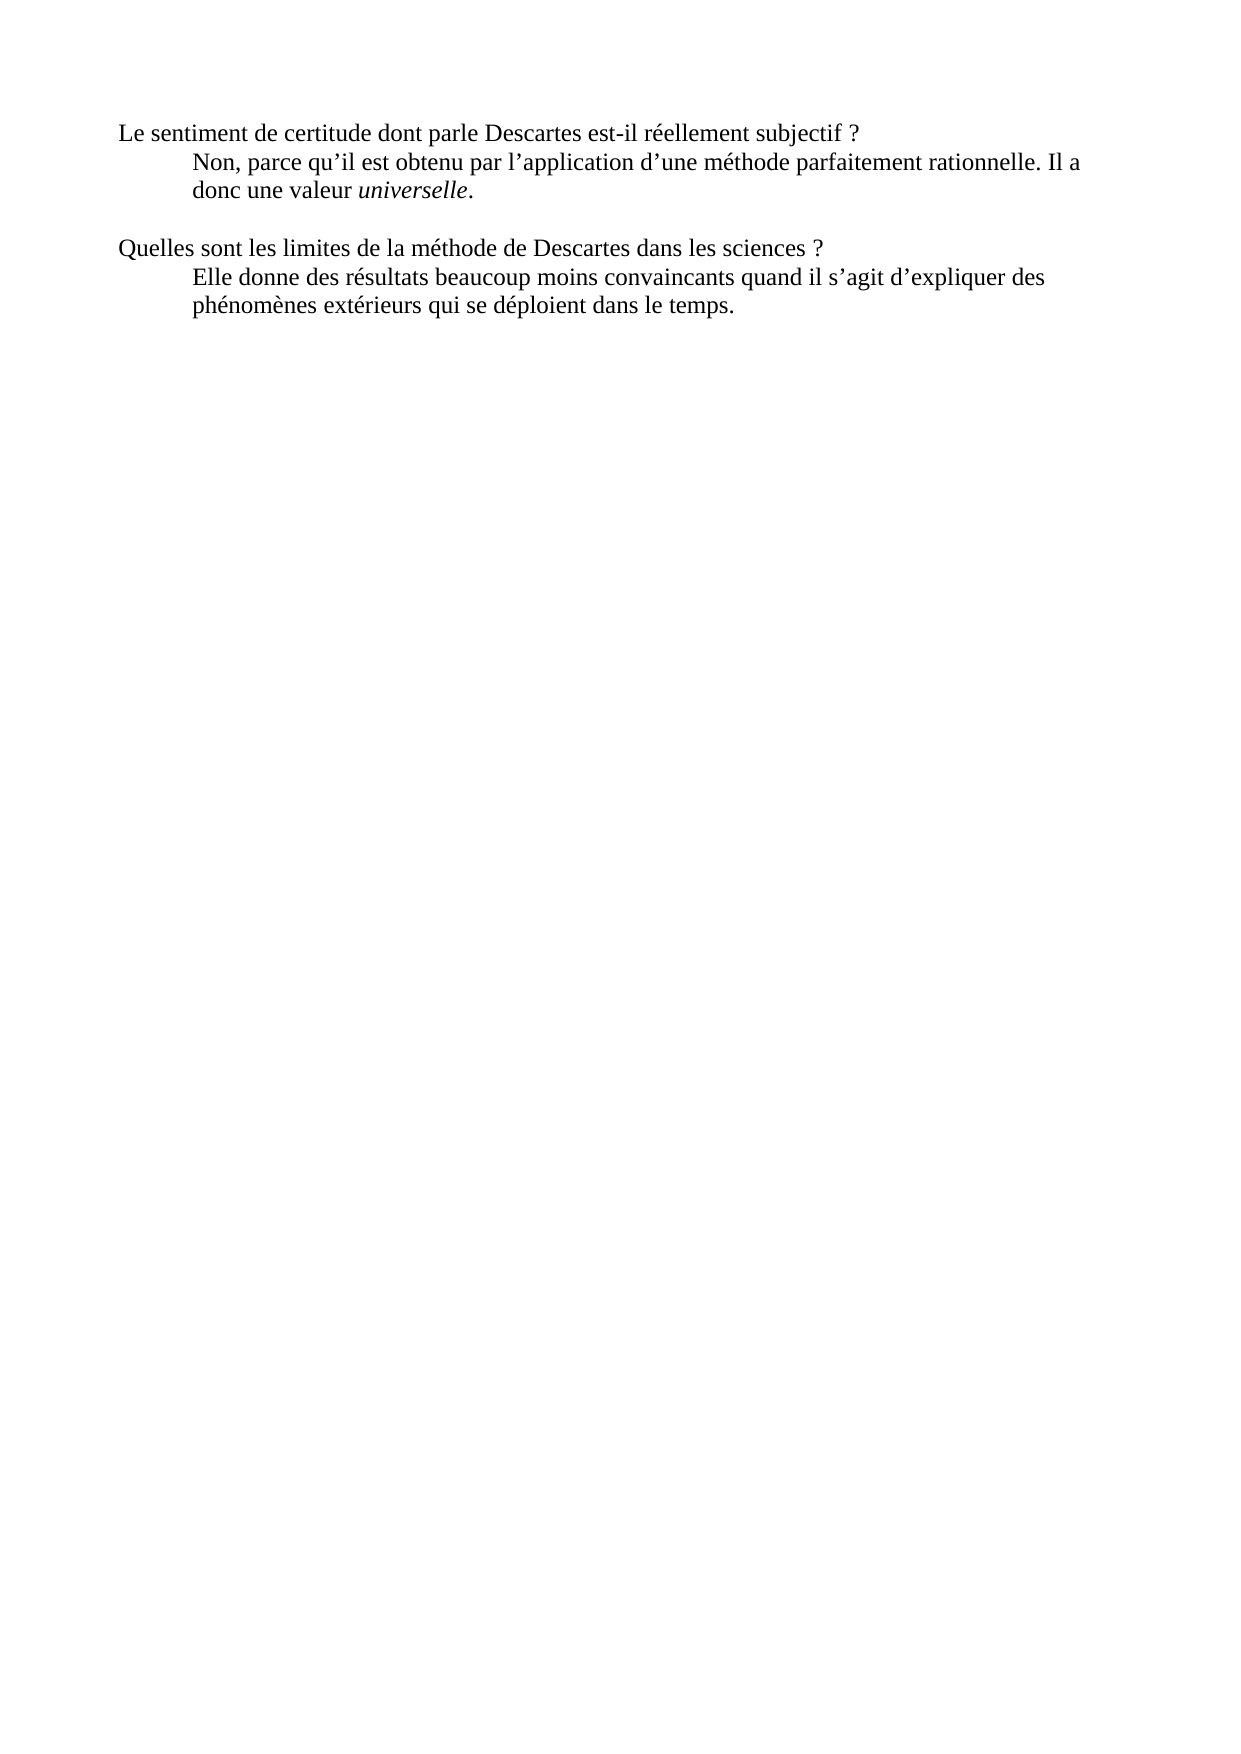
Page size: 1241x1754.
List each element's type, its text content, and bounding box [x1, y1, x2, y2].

text Le sentiment de certitude dont parle Descartes est-il réellement subjectif ? [118, 118, 1122, 147]
text Non, parce qu’il est obtenu par l’application d’une méthode parfaitement rationnelle. Il a donc une valeur universelle. [192, 147, 1122, 204]
text Quelles sont les limites de la méthode de Descartes dans les sciences ? [118, 233, 1122, 262]
text Elle donne des résultats beaucoup moins convaincants quand il s’agit d’expliquer des phénomènes extérieurs qui se déploient dans le temps. [192, 262, 1122, 319]
